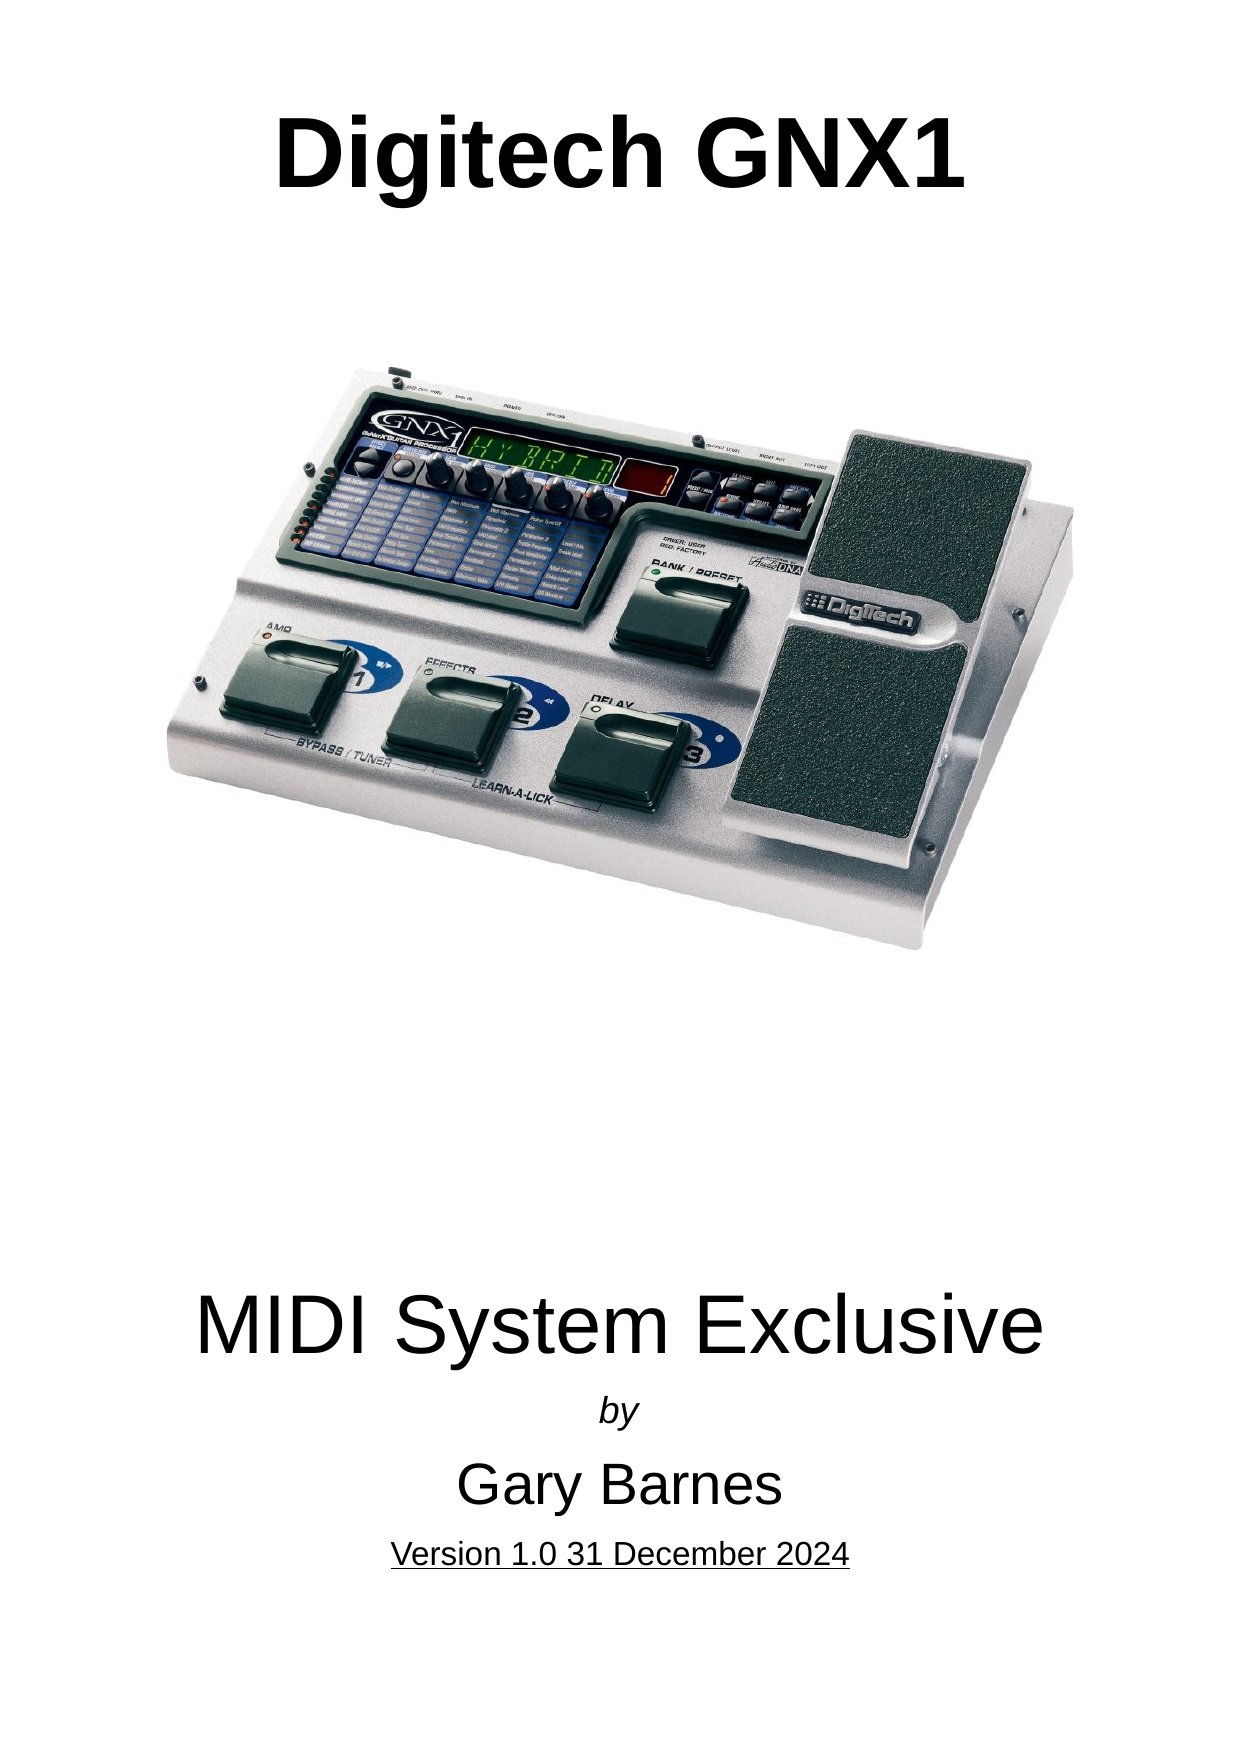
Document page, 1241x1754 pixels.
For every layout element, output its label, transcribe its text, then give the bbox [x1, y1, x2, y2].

picture [166, 367, 1074, 950]
text Version 1.0 31 December 2024 [118, 1534, 1122, 1573]
text by [118, 1388, 1122, 1432]
text Gary Barnes [118, 1449, 1122, 1516]
text Digitech GNX1 [118, 94, 1122, 209]
text MIDI System Exclusive [118, 1275, 1122, 1371]
